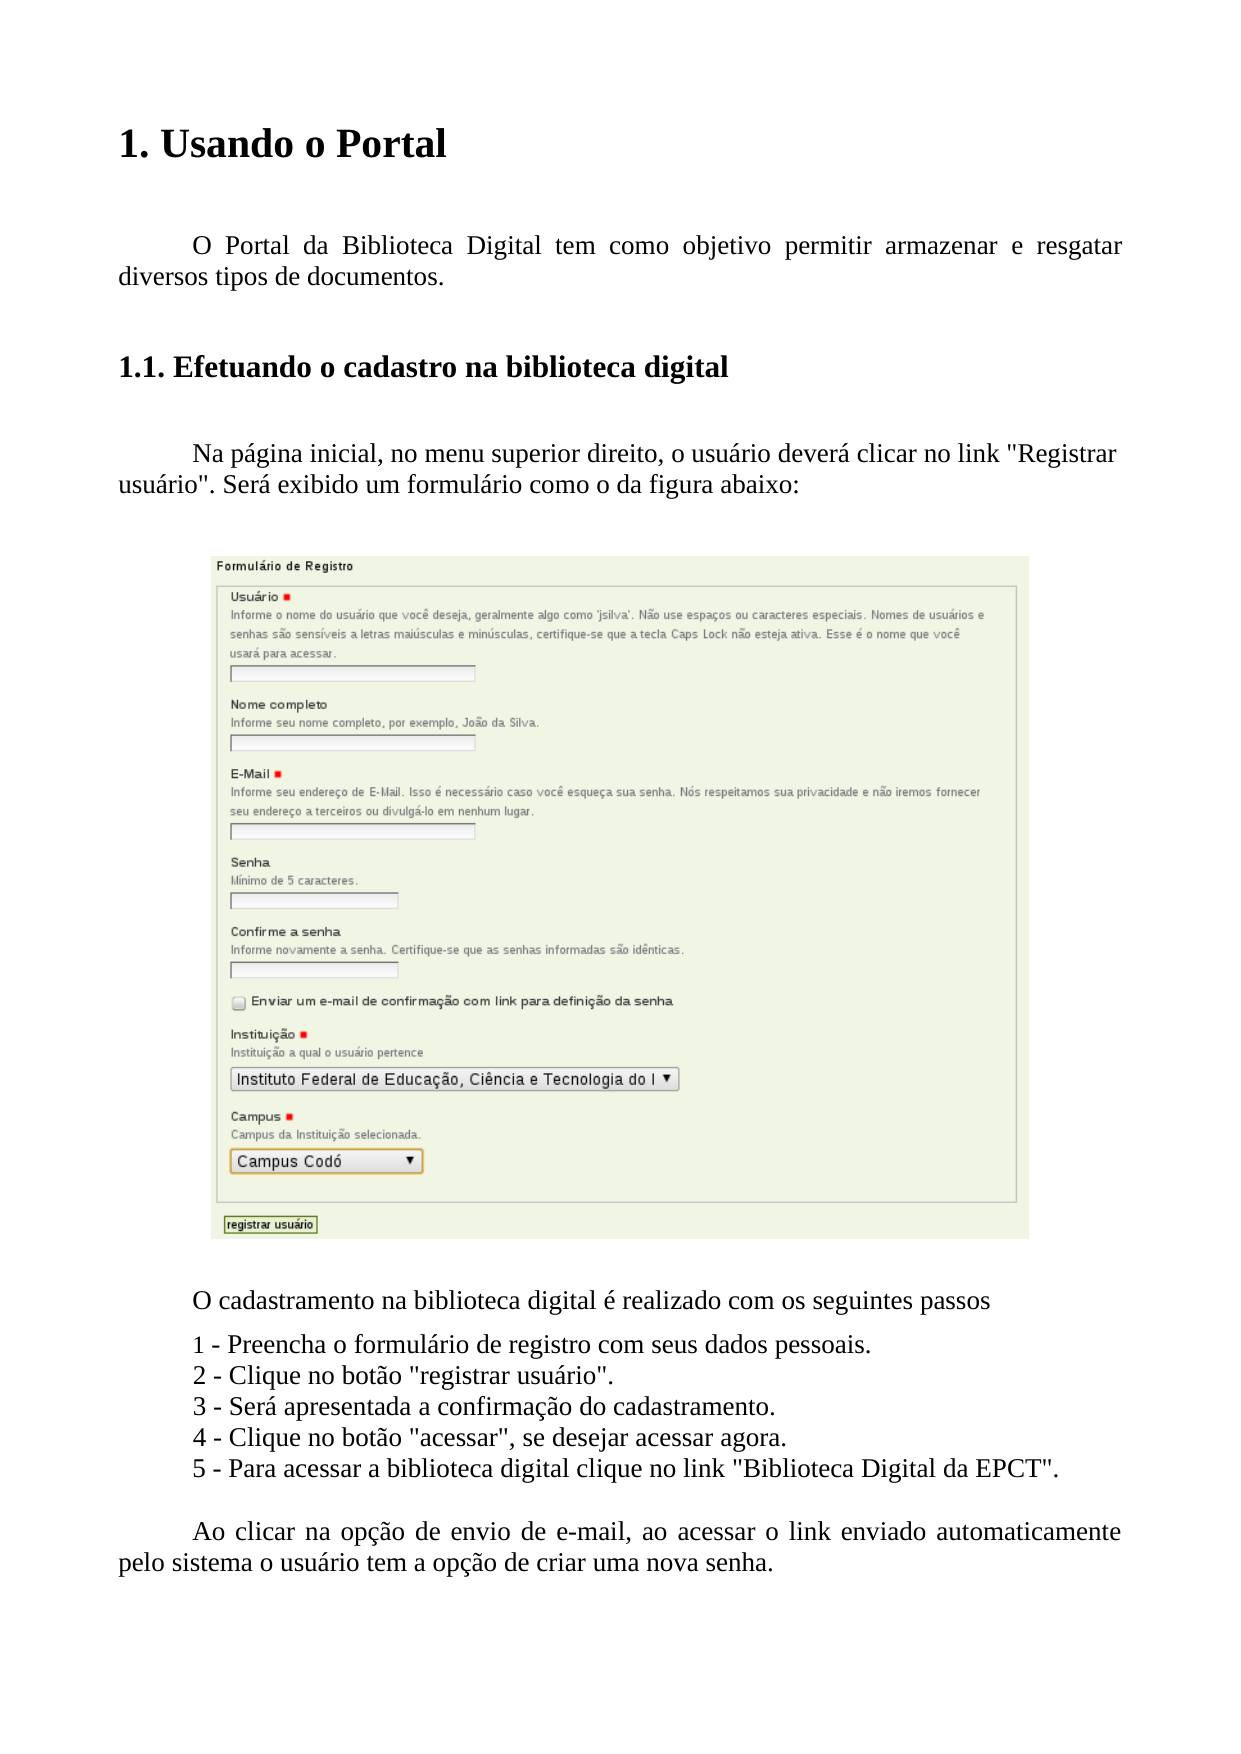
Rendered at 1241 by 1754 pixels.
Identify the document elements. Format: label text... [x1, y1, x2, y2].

text 5 - Para acessar a biblioteca digital clique no link "Biblioteca Digital da EPCT". [118, 1452, 1122, 1483]
text 3 - Será apresentada a confirmação do cadastramento. [118, 1390, 1122, 1421]
picture [210, 556, 1030, 1239]
text 4 - Clique no botão "acessar", se desejar acessar agora. [118, 1421, 1122, 1452]
text O Portal da Biblioteca Digital tem como objetivo permitir armazenar e resgatar diversos tipos de documentos. [118, 229, 1122, 292]
text O cadastramento na biblioteca digital é realizado com os seguintes passos [118, 1284, 1122, 1315]
text 1 - Preencha o formulário de registro com seus dados pessoais. [118, 1328, 1122, 1359]
text 2 - Clique no botão "registrar usuário". [118, 1359, 1122, 1390]
text Ao clicar na opção de envio de e-mail, ao acessar o link enviado automaticamente pelo sistema o usuário tem a opção de criar uma nova senha. [118, 1514, 1122, 1577]
text 1.1. Efetuando o cadastro na biblioteca digital [118, 348, 1122, 384]
subtitle 1. Usando o Portal [118, 118, 1122, 166]
text Na página inicial, no menu superior direito, o usuário deverá clicar no link "Registrar usuário". Será exibido um formulário como o da figura abaixo: [118, 437, 1122, 500]
